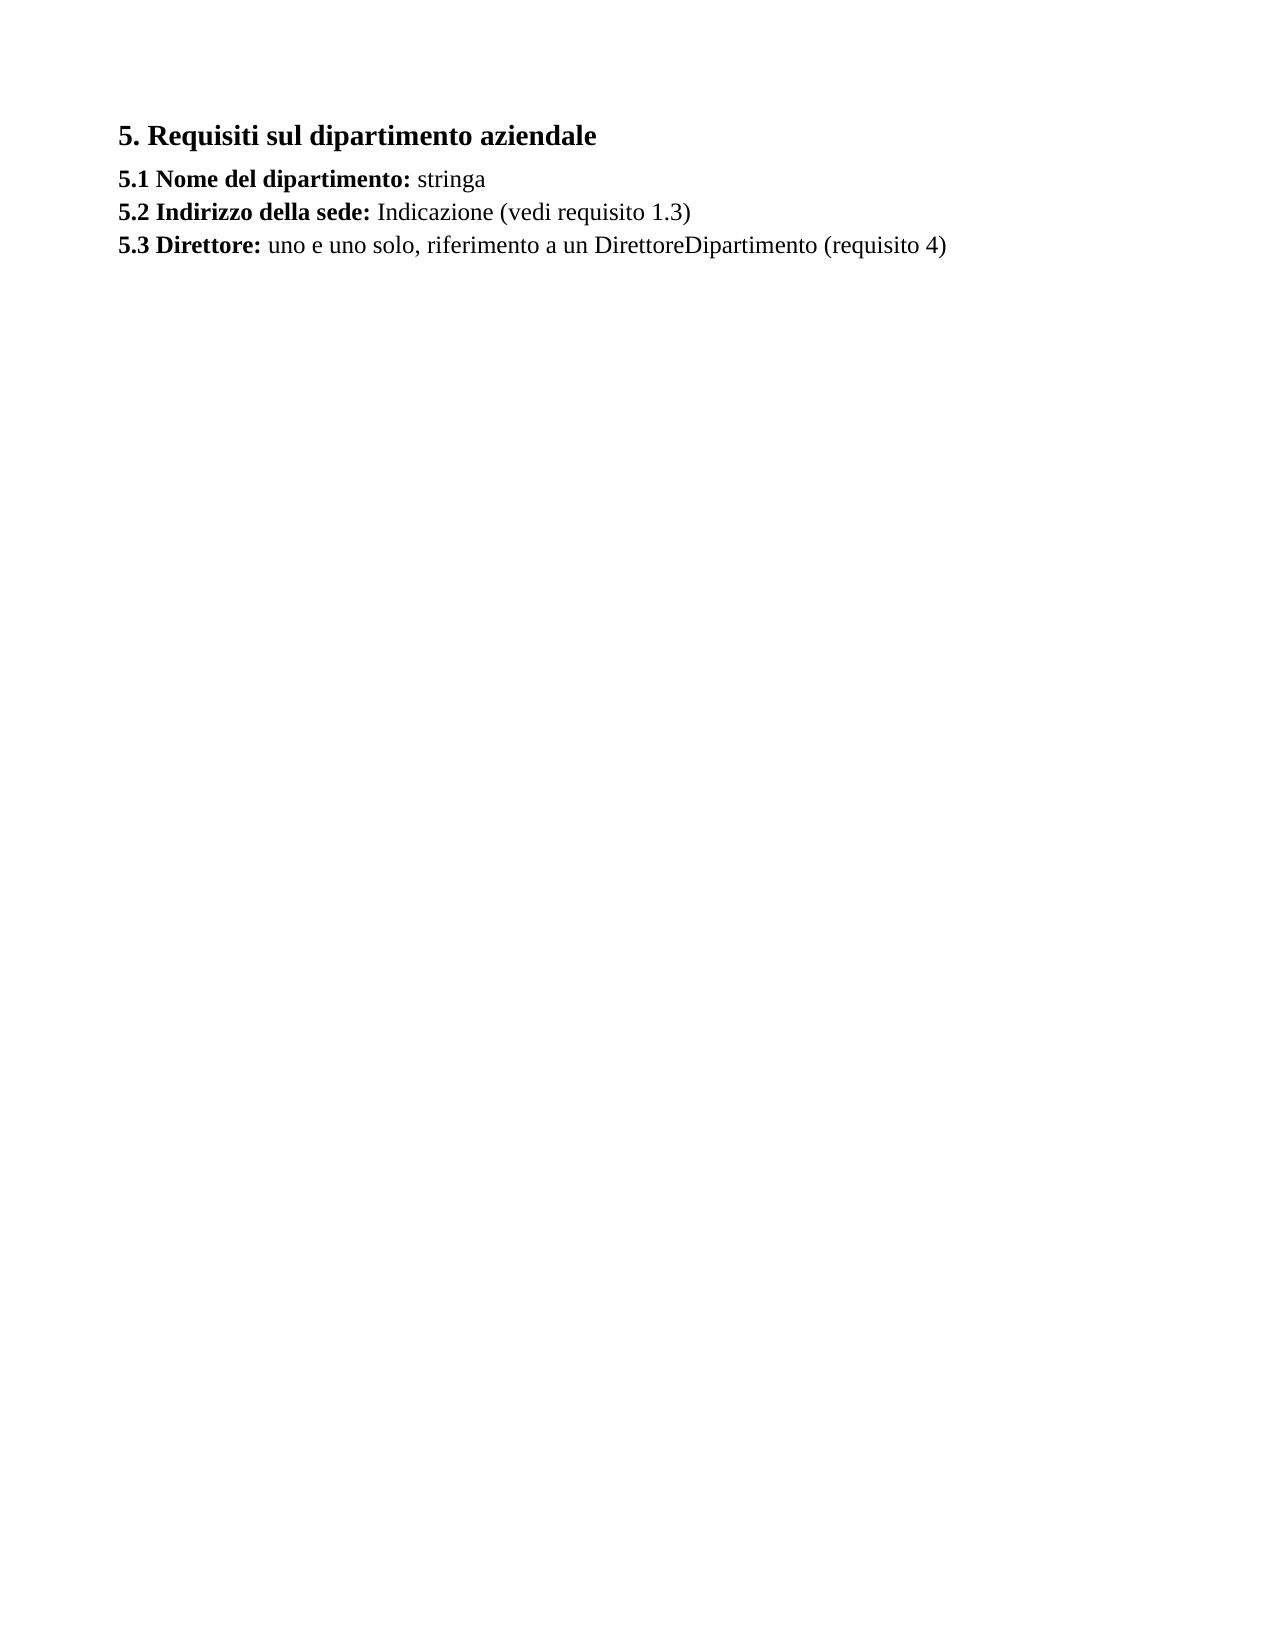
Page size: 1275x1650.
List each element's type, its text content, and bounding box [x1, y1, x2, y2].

subtitle 5. Requisiti sul dipartimento aziendale [118, 118, 1157, 152]
text 5.1 Nome del dipartimento: stringa 5.2 Indirizzo della sede: Indicazione (vedi requisito 1.3) 5.3 Direttore: uno e uno solo, riferimento a un DirettoreDipartimento (requisito 4) [118, 164, 1157, 259]
